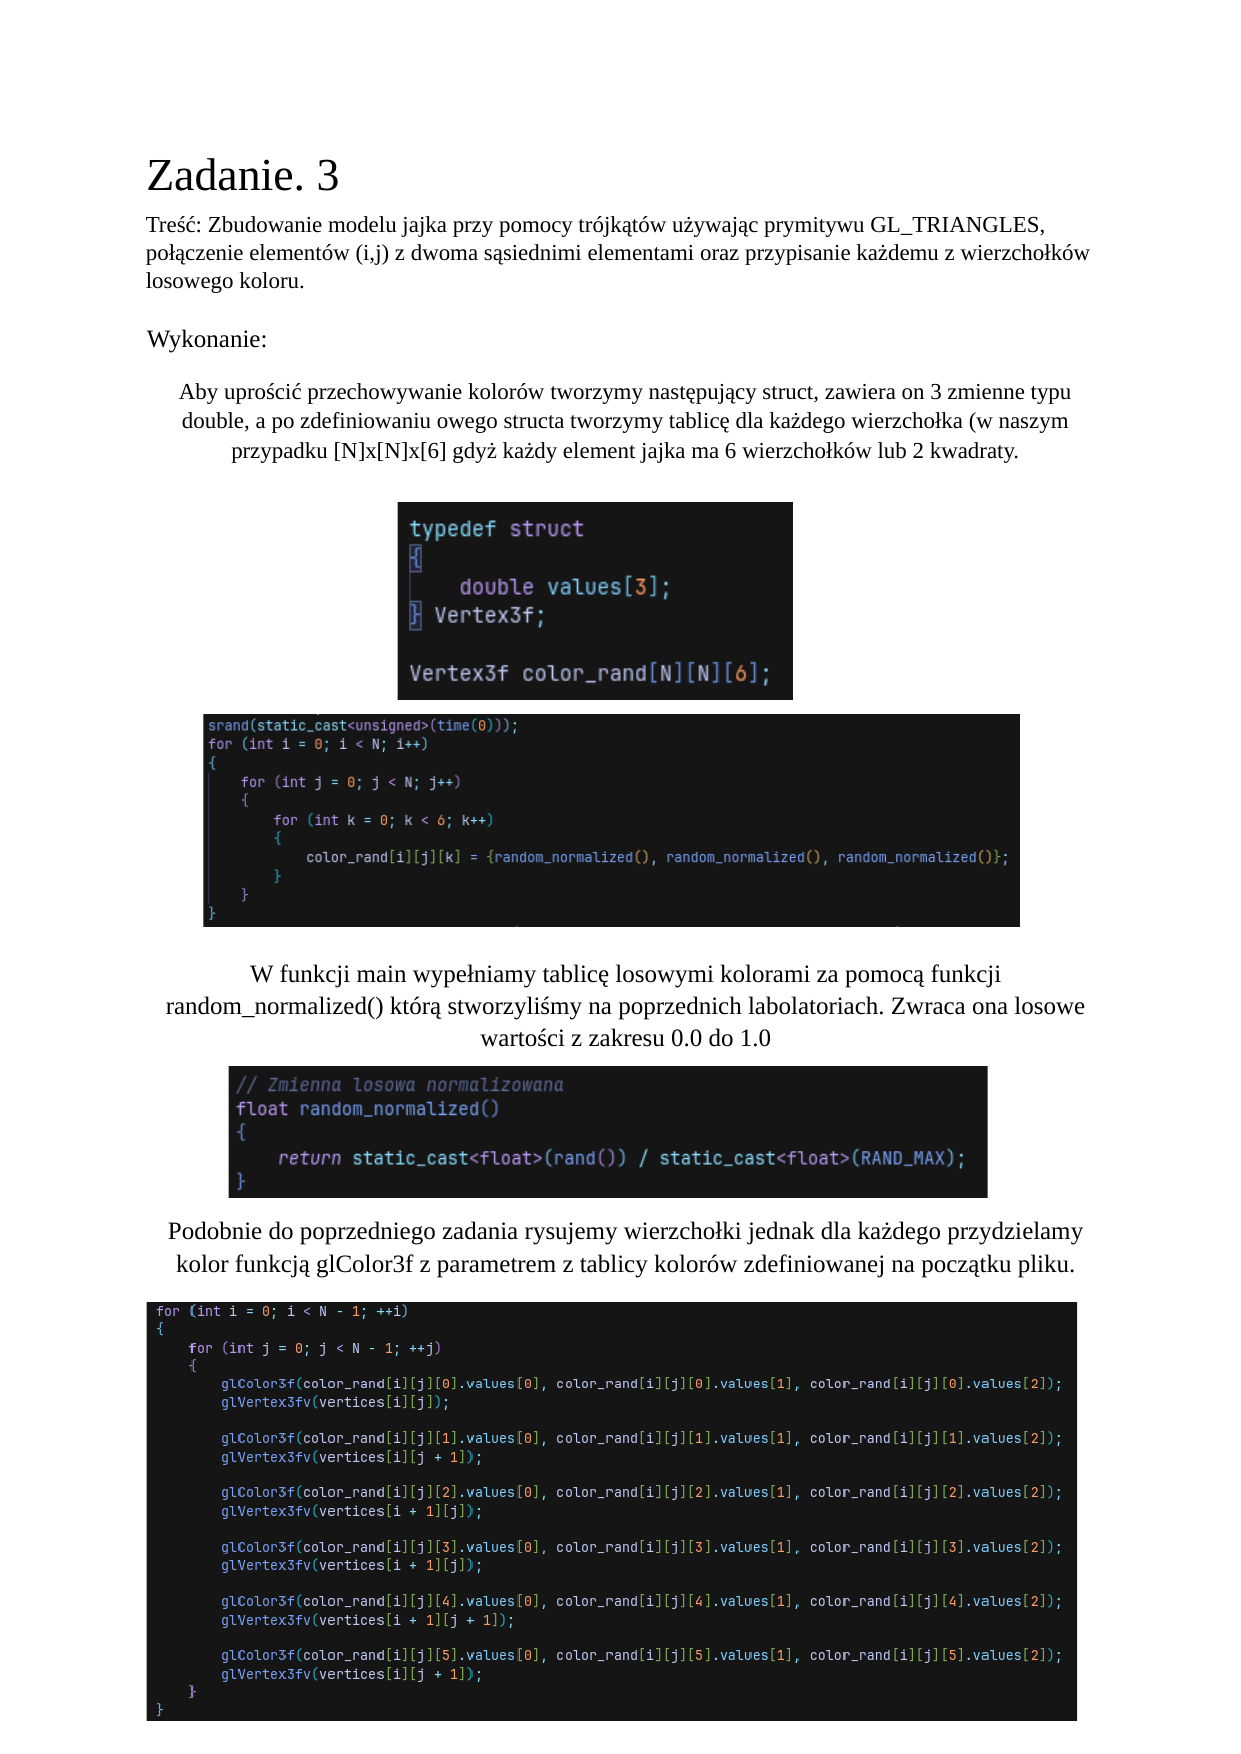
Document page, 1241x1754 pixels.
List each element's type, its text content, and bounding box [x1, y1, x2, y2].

subtitle Zadanie. 3 [146, 148, 1134, 200]
text Podobnie do poprzedniego zadania rysujemy wierzchołki jednak dla każdego przydzielamy kolor funkcją glColor3f z parametrem z tablicy kolorów zdefiniowanej na początku pliku. [147, 1216, 1104, 1277]
picture [203, 714, 1020, 927]
text W funkcji main wypełniamy tablicę losowymi kolorami za pomocą funkcji random_normalized() którą stworzyliśmy na poprzednich labolatoriach. Zwraca ona losowe wartości z zakresu 0.0 do 1.0 [147, 959, 1104, 1052]
text Treść: Zbudowanie modelu jajka przy pomocy trójkątów używając prymitywu GL_TRIANGLES, połączenie elementów (i,j) z dwoma sąsiednimi elementami oraz przypisanie każdemu z wierzchołków losowego koloru. [146, 211, 1134, 293]
text Wykonanie: [147, 324, 1104, 353]
text Aby uprościć przechowywanie kolorów tworzymy następujący struct, zawiera on 3 zmienne typu double, a po zdefiniowaniu owego structa tworzymy tablicę dla każdego wierzchołka (w naszym przypadku [N]x[N]x[6] gdyż każdy element jajka ma 6 wierzchołków lub 2 kwadraty. [147, 378, 1104, 463]
picture [228, 1066, 988, 1198]
picture [397, 502, 793, 700]
picture [146, 1302, 1078, 1721]
